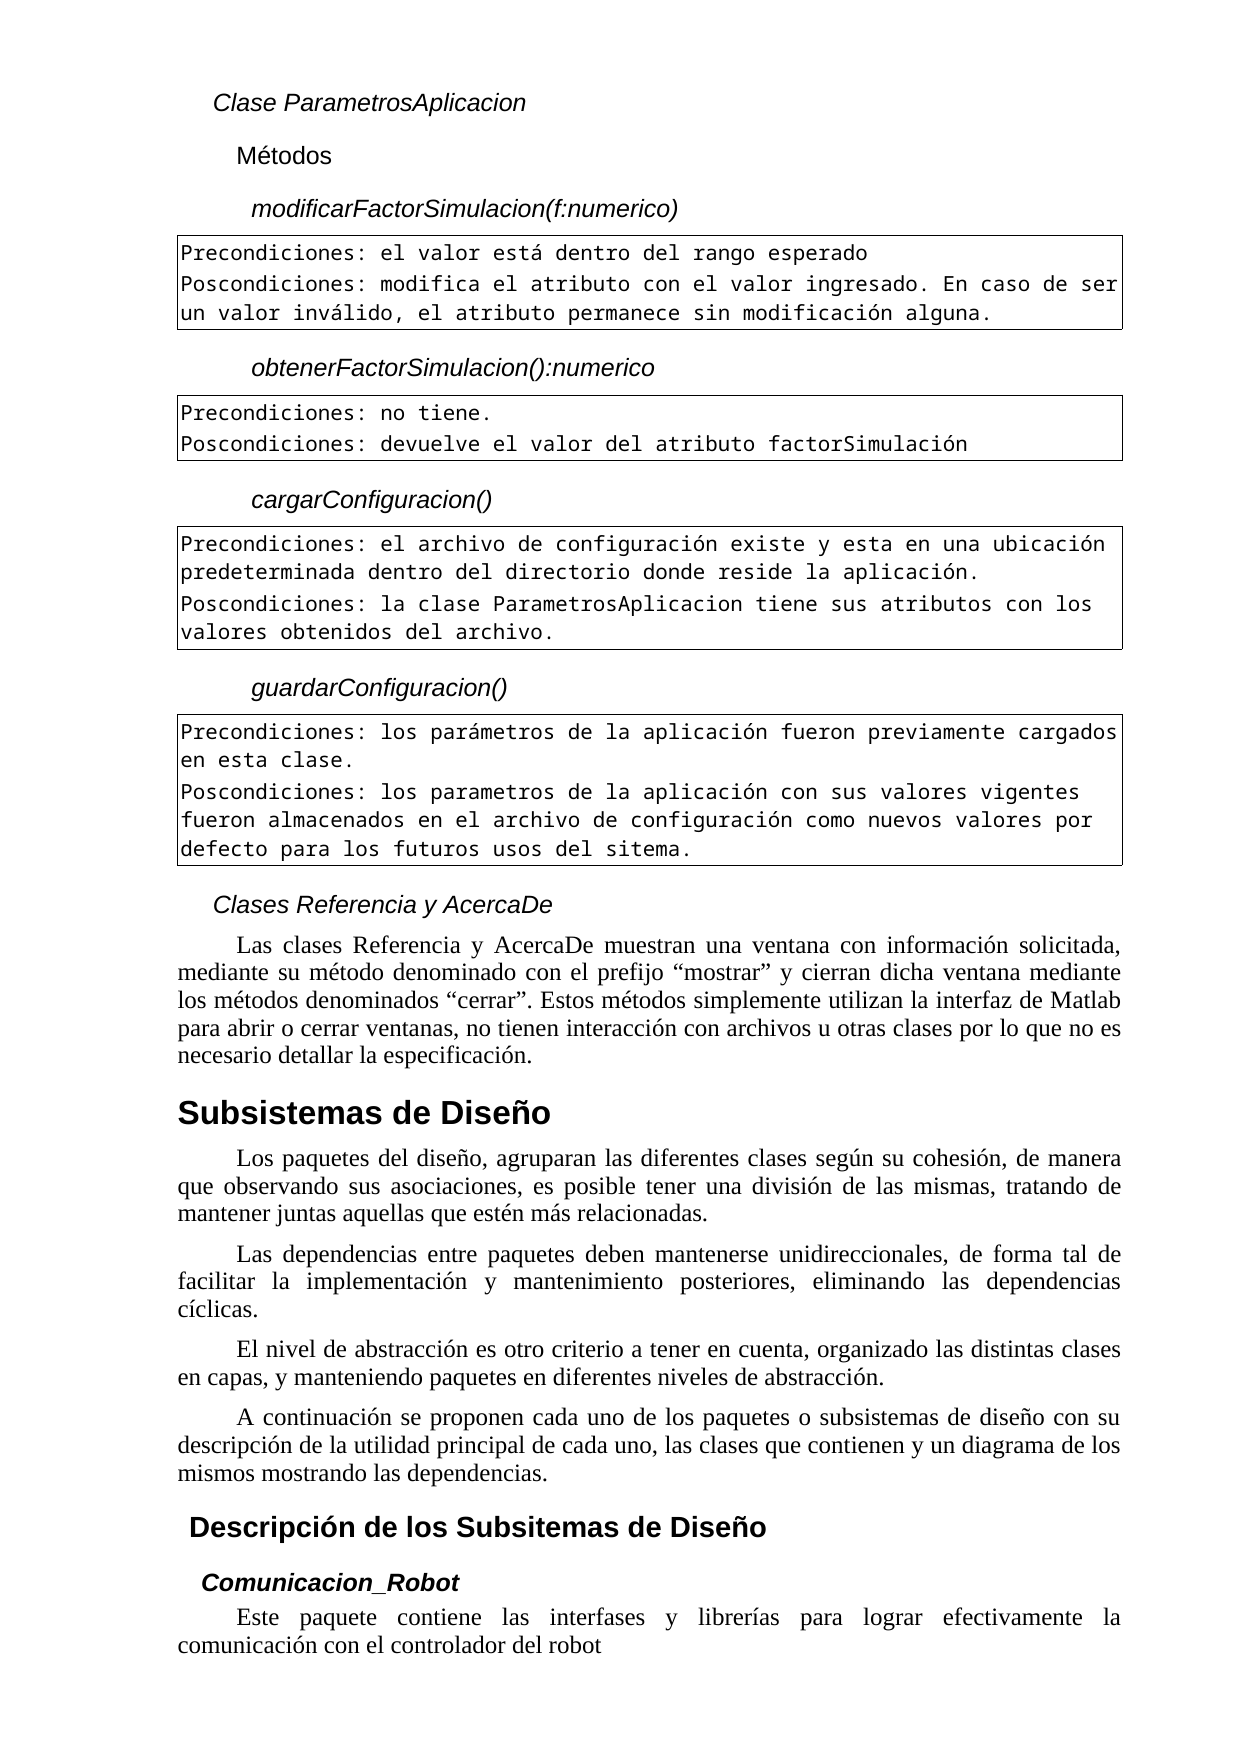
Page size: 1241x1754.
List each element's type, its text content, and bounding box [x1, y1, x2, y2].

text Poscondiciones: la clase ParametrosAplicacion tiene sus atributos con los valores obtenidos del archivo. [178, 586, 1122, 649]
text Precondiciones: el valor está dentro del rango esperado [178, 236, 1122, 266]
text Las dependencias entre paquetes deben mantenerse unidireccionales, de forma tal de facilitar la implementación y mantenimiento posteriores, eliminando las dependencias cíclicas. [177, 1240, 1122, 1323]
subtitle cargarConfiguracion() [177, 486, 1122, 513]
subtitle obtenerFactorSimulacion():numerico [177, 354, 1122, 382]
text Precondiciones: no tiene. [178, 396, 1122, 426]
text Este paquete contiene las interfases y librerías para lograr efectivamente la comunicación con el controlador del robot [177, 1603, 1122, 1659]
text Las clases Referencia y AcercaDe muestran una ventana con información solicitada, mediante su método denominado con el prefijo “mostrar” y cierran dicha ventana mediante los métodos denominados “cerrar”. Estos métodos simplemente utilizan la interfaz de Matlab para abrir o cerrar ventanas, no tienen interacción con archivos u otras clases por lo que no es necesario detallar la especificación. [177, 931, 1122, 1069]
text A continuación se proponen cada uno de los paquetes o subsistemas de diseño con su descripción de la utilidad principal de cada uno, las clases que contienen y un diagrama de los mismos mostrando las dependencias. [177, 1403, 1122, 1486]
subtitle Subsistemas de Diseño [177, 1094, 1122, 1132]
subtitle Clases Referencia y AcercaDe [177, 890, 1122, 918]
text Poscondiciones: los parametros de la aplicación con sus valores vigentes fueron almacenados en el archivo de configuración como nuevos valores por defecto para los futuros usos del sitema. [178, 774, 1122, 865]
text Precondiciones: los parámetros de la aplicación fueron previamente cargados en esta clase. [178, 715, 1122, 774]
subtitle modificarFactorSimulacion(f:numerico) [177, 194, 1122, 222]
text Poscondiciones: devuelve el valor del atributo factorSimulación [178, 426, 1122, 460]
text El nivel de abstracción es otro criterio a tener en cuenta, organizado las distintas clases en capas, y manteniendo paquetes en diferentes niveles de abstracción. [177, 1335, 1122, 1391]
subtitle Métodos [177, 141, 1122, 169]
subtitle Clase ParametrosAplicacion [177, 88, 1122, 116]
subtitle Descripción de los Subsitemas de Diseño [177, 1511, 1122, 1544]
text Poscondiciones: modifica el atributo con el valor ingresado. En caso de ser un valor inválido, el atributo permanece sin modificación alguna. [178, 266, 1122, 329]
subtitle guardarConfiguracion() [177, 674, 1122, 702]
subtitle Comunicacion_Robot [177, 1569, 1122, 1597]
text Precondiciones: el archivo de configuración existe y esta en una ubicación predeterminada dentro del directorio donde reside la aplicación. [178, 527, 1122, 586]
text Los paquetes del diseño, agruparan las diferentes clases según su cohesión, de manera que observando sus asociaciones, es posible tener una división de las mismas, tratando de mantener juntas aquellas que estén más relacionadas. [177, 1144, 1122, 1227]
